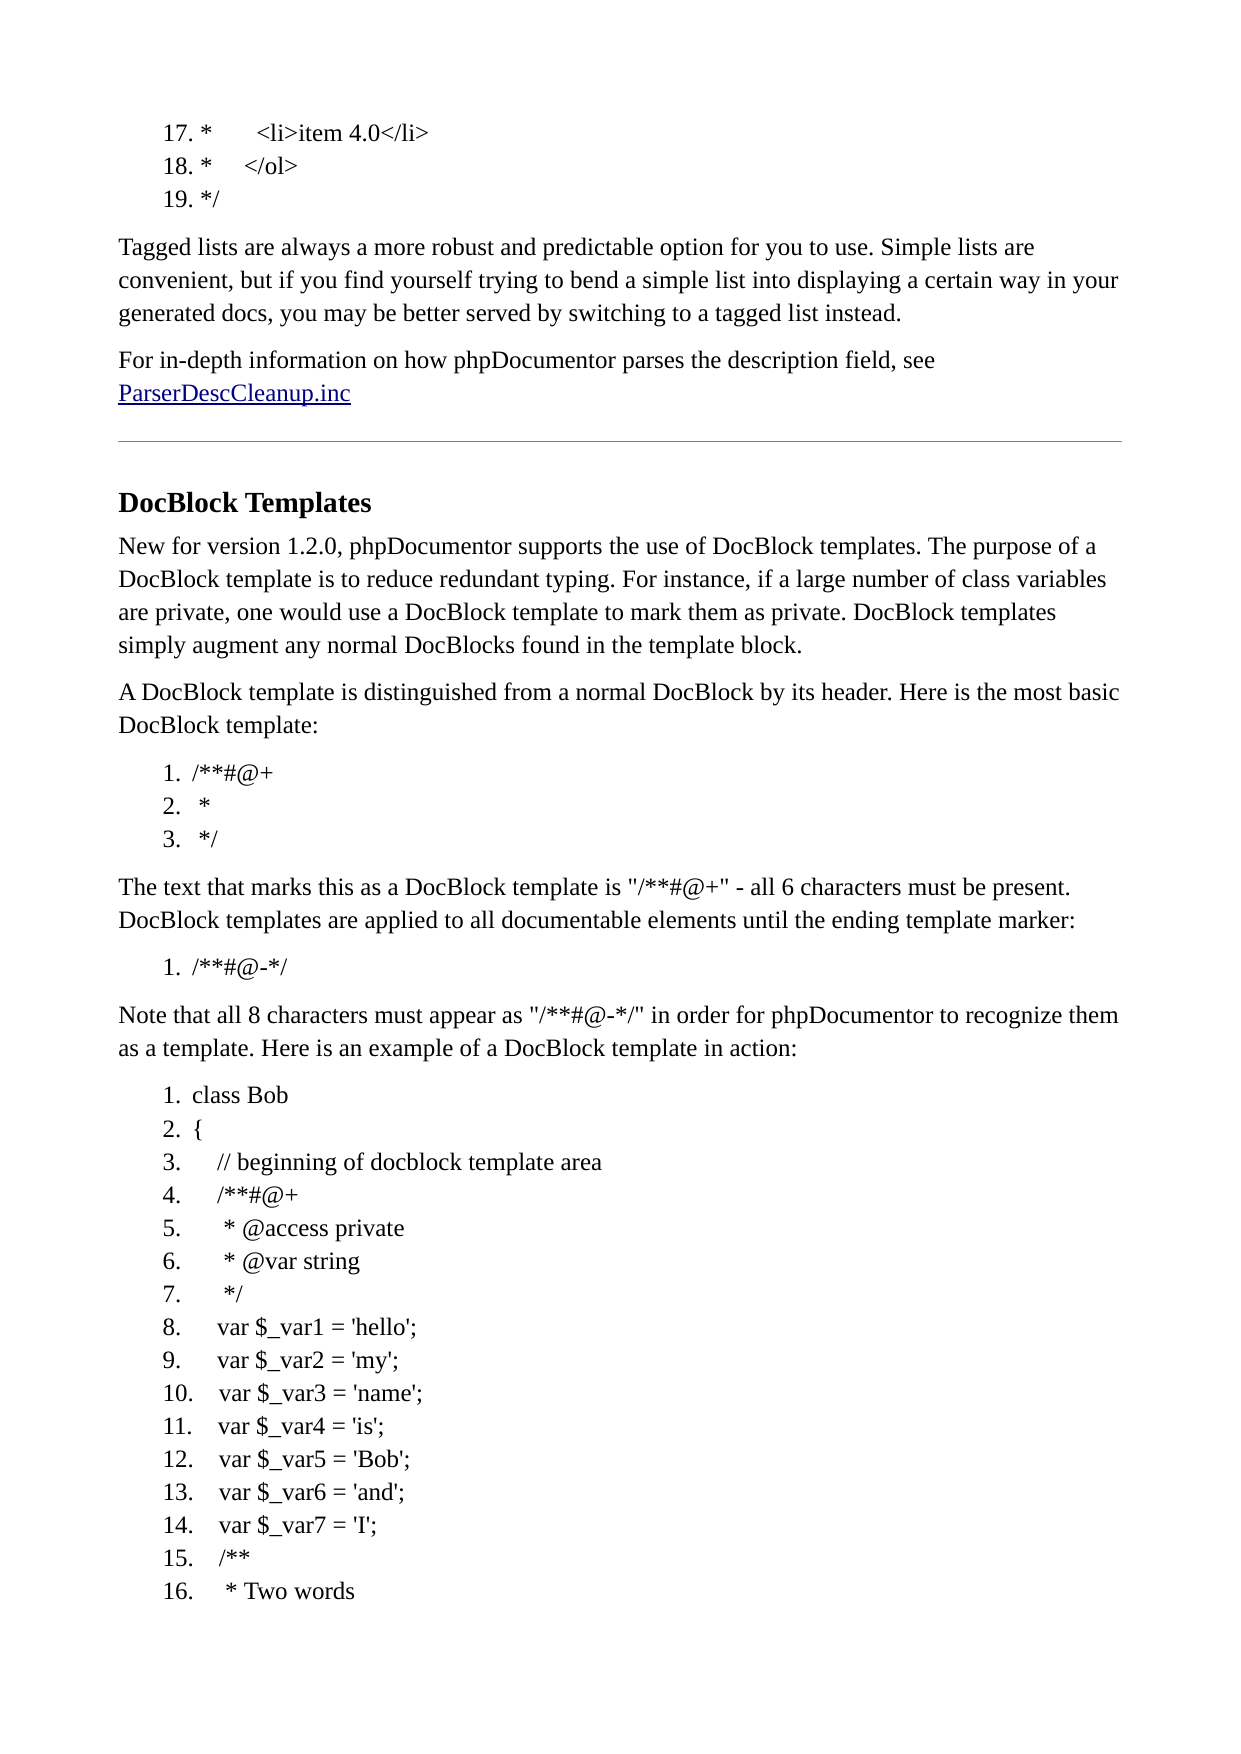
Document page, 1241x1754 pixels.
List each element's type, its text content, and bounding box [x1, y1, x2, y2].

list */ [162, 184, 1122, 213]
list var $_var3 = 'name'; [162, 1378, 1122, 1407]
list * Two words [162, 1576, 1122, 1605]
text Note that all 8 characters must appear as "/**#@-*/" in order for phpDocumentor to recognize them as a template. Here is an example of a DocBlock template in action: [118, 1000, 1122, 1062]
list /**#@-*/ [162, 952, 1122, 981]
list var $_var5 = 'Bob'; [162, 1444, 1122, 1473]
text For in-depth information on how phpDocumentor parses the description field, see ParserDescCleanup.inc [118, 345, 1122, 407]
list var $_var2 = 'my'; [162, 1345, 1122, 1373]
list var $_var1 = 'hello'; [162, 1312, 1122, 1341]
list * <li>item 4.0</li> [162, 118, 1122, 147]
text A DocBlock template is distinguished from a normal DocBlock by its header. Here is the most basic DocBlock template: [118, 677, 1122, 739]
list /**#@+ [162, 1180, 1122, 1208]
list class Bob [162, 1081, 1122, 1109]
list // beginning of docblock template area [162, 1147, 1122, 1175]
list var $_var7 = 'I'; [162, 1510, 1122, 1539]
list * @var string [162, 1246, 1122, 1274]
list * [162, 791, 1122, 820]
list /**#@+ [162, 758, 1122, 787]
text Tagged lists are always a more robust and predictable option for you to use. Simple lists are convenient, but if you find yourself trying to bend a simple list into displaying a certain way in your generated docs, you may be better served by switching to a tagged list instead. [118, 232, 1122, 327]
list */ [162, 1279, 1122, 1307]
list var $_var6 = 'and'; [162, 1477, 1122, 1506]
subtitle DocBlock Templates [118, 485, 1122, 518]
list { [162, 1114, 1122, 1142]
list * </ol> [162, 151, 1122, 180]
list * @access private [162, 1213, 1122, 1241]
text The text that marks this as a DocBlock template is "/**#@+" - all 6 characters must be present. DocBlock templates are applied to all documentable elements until the ending template marker: [118, 872, 1122, 933]
list /** [162, 1543, 1122, 1572]
list */ [162, 824, 1122, 853]
text New for version 1.2.0, phpDocumentor supports the use of DocBlock templates. The purpose of a DocBlock template is to reduce redundant typing. For instance, if a large number of class variables are private, one would use a DocBlock template to mark them as private. DocBlock templates simply augment any normal DocBlocks found in the template block. [118, 531, 1122, 659]
list var $_var4 = 'is'; [162, 1411, 1122, 1439]
